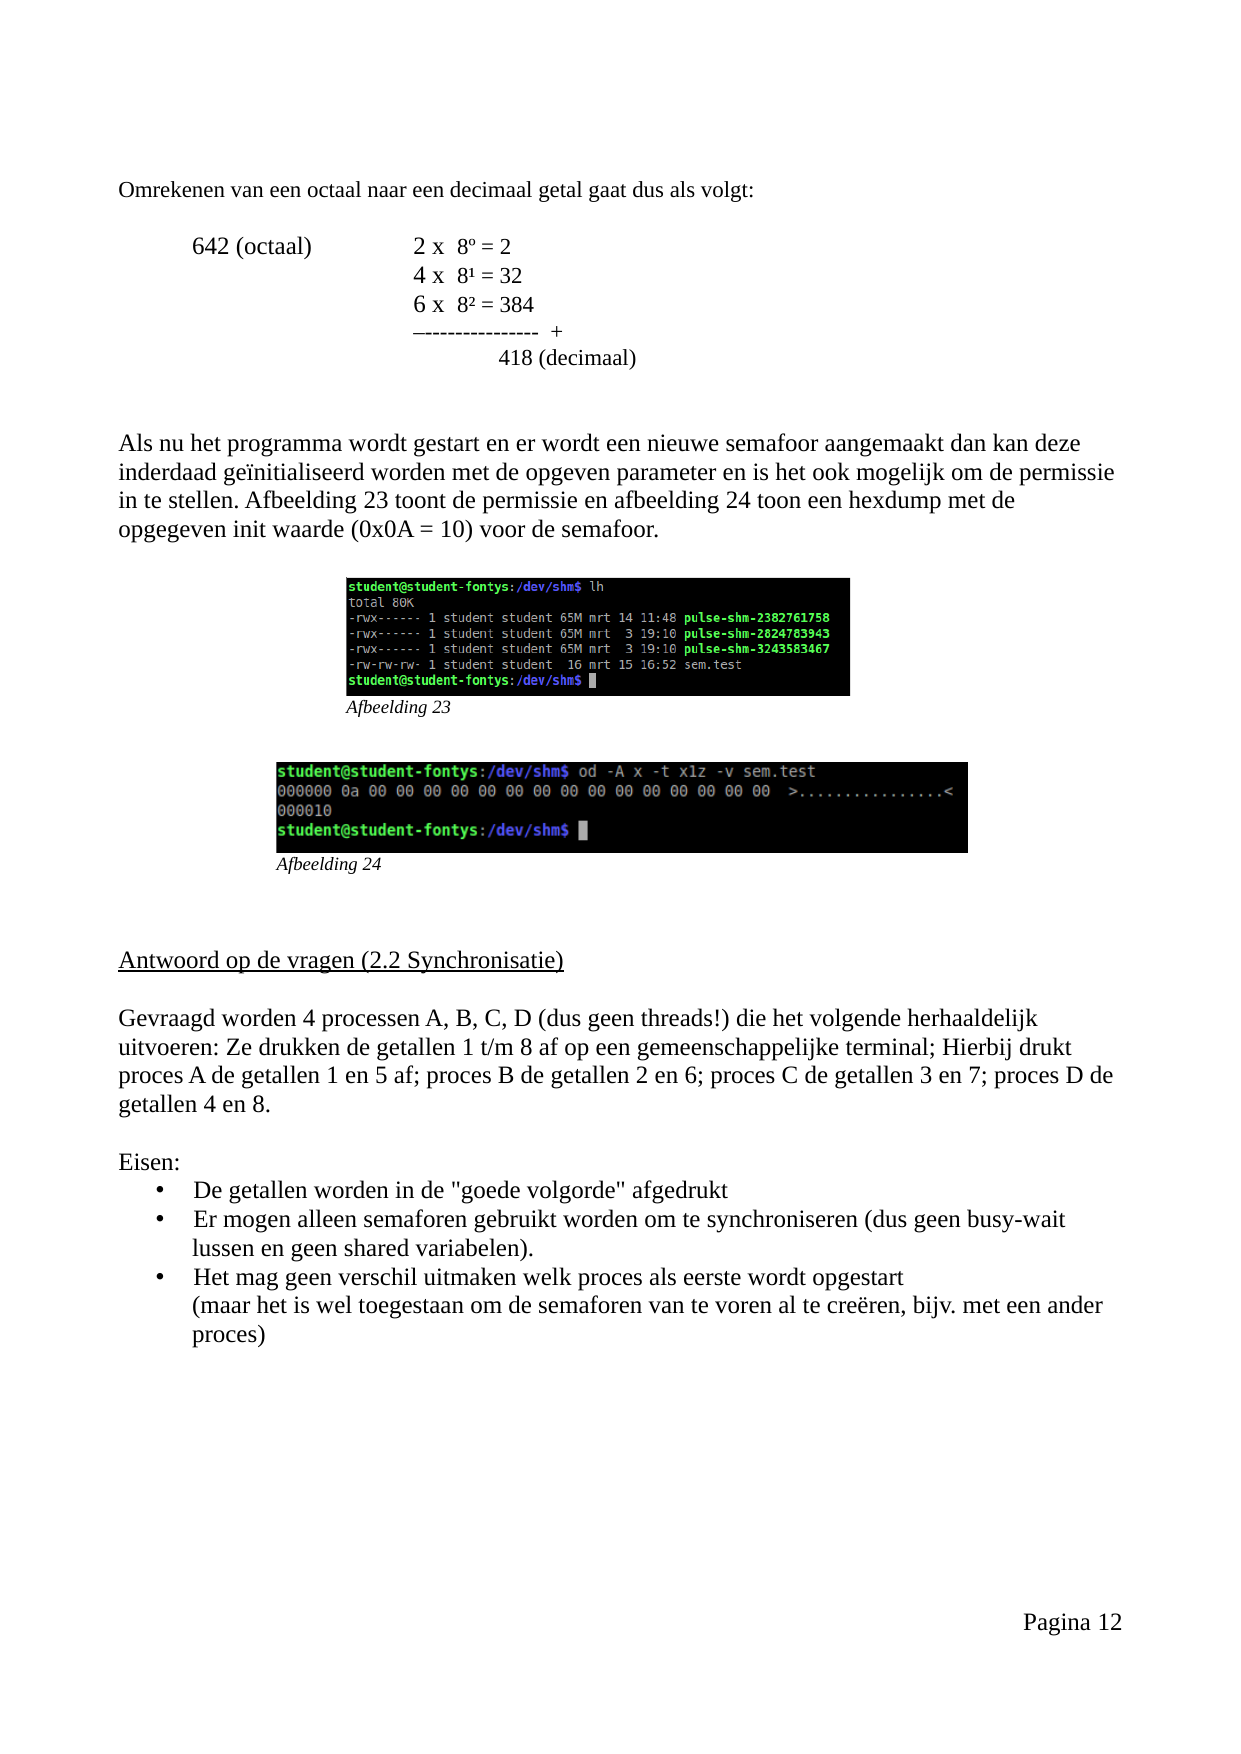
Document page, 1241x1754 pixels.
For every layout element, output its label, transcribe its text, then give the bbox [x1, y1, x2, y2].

picture [346, 577, 851, 696]
text 6 x 8² = 384 [118, 289, 1122, 318]
text Gevraagd worden 4 processen A, B, C, D (dus geen threads!) die het volgende herhaaldelijk [118, 1003, 1122, 1032]
text (maar het is wel toegestaan om de semaforen van te voren al te creëren, bijv. met een ander [118, 1290, 1122, 1319]
text Antwoord op de vragen (2.2 Synchronisatie) [118, 945, 1122, 974]
text getallen 4 en 8. [118, 1089, 1122, 1118]
text lussen en geen shared variabelen). [118, 1233, 1122, 1262]
text uitvoeren: Ze drukken de getallen 1 t/m 8 af op een gemeenschappelijke terminal; Hierbij drukt proces A de getallen 1 en 5 af; proces B de getallen 2 en 6; proces C de getallen 3 en 7; proces D de [118, 1032, 1122, 1089]
text Afbeelding 23 [346, 696, 850, 718]
text 4 x 8¹ = 32 [118, 260, 1122, 289]
text Afbeelding 24 [276, 853, 968, 874]
text proces) [118, 1319, 1122, 1348]
text 642 (octaal) 2 x 8º = 2 [118, 231, 1122, 260]
list Er mogen alleen semaforen gebruikt worden om te synchroniseren (dus geen busy-wait [156, 1204, 1122, 1233]
list De getallen worden in de "goede volgorde" afgedrukt [156, 1175, 1122, 1204]
picture [276, 762, 968, 853]
text –--------------- + [118, 318, 1122, 344]
list Het mag geen verschil uitmaken welk proces als eerste wordt opgestart [156, 1262, 1122, 1290]
text 418 (decimaal) [118, 344, 1122, 370]
text Als nu het programma wordt gestart en er wordt een nieuwe semafoor aangemaakt dan kan deze inderdaad geïnitialiseerd worden met de opgeven parameter en is het ook mogelijk om de permissie in te stellen. Afbeelding 23 toont de permissie en afbeelding 24 toon een hexdump met de opgegeven init waarde (0x0A = 10) voor de semafoor. [118, 428, 1122, 543]
text Eisen: [118, 1147, 1122, 1175]
text Omrekenen van een octaal naar een decimaal getal gaat dus als volgt: [118, 176, 1122, 203]
